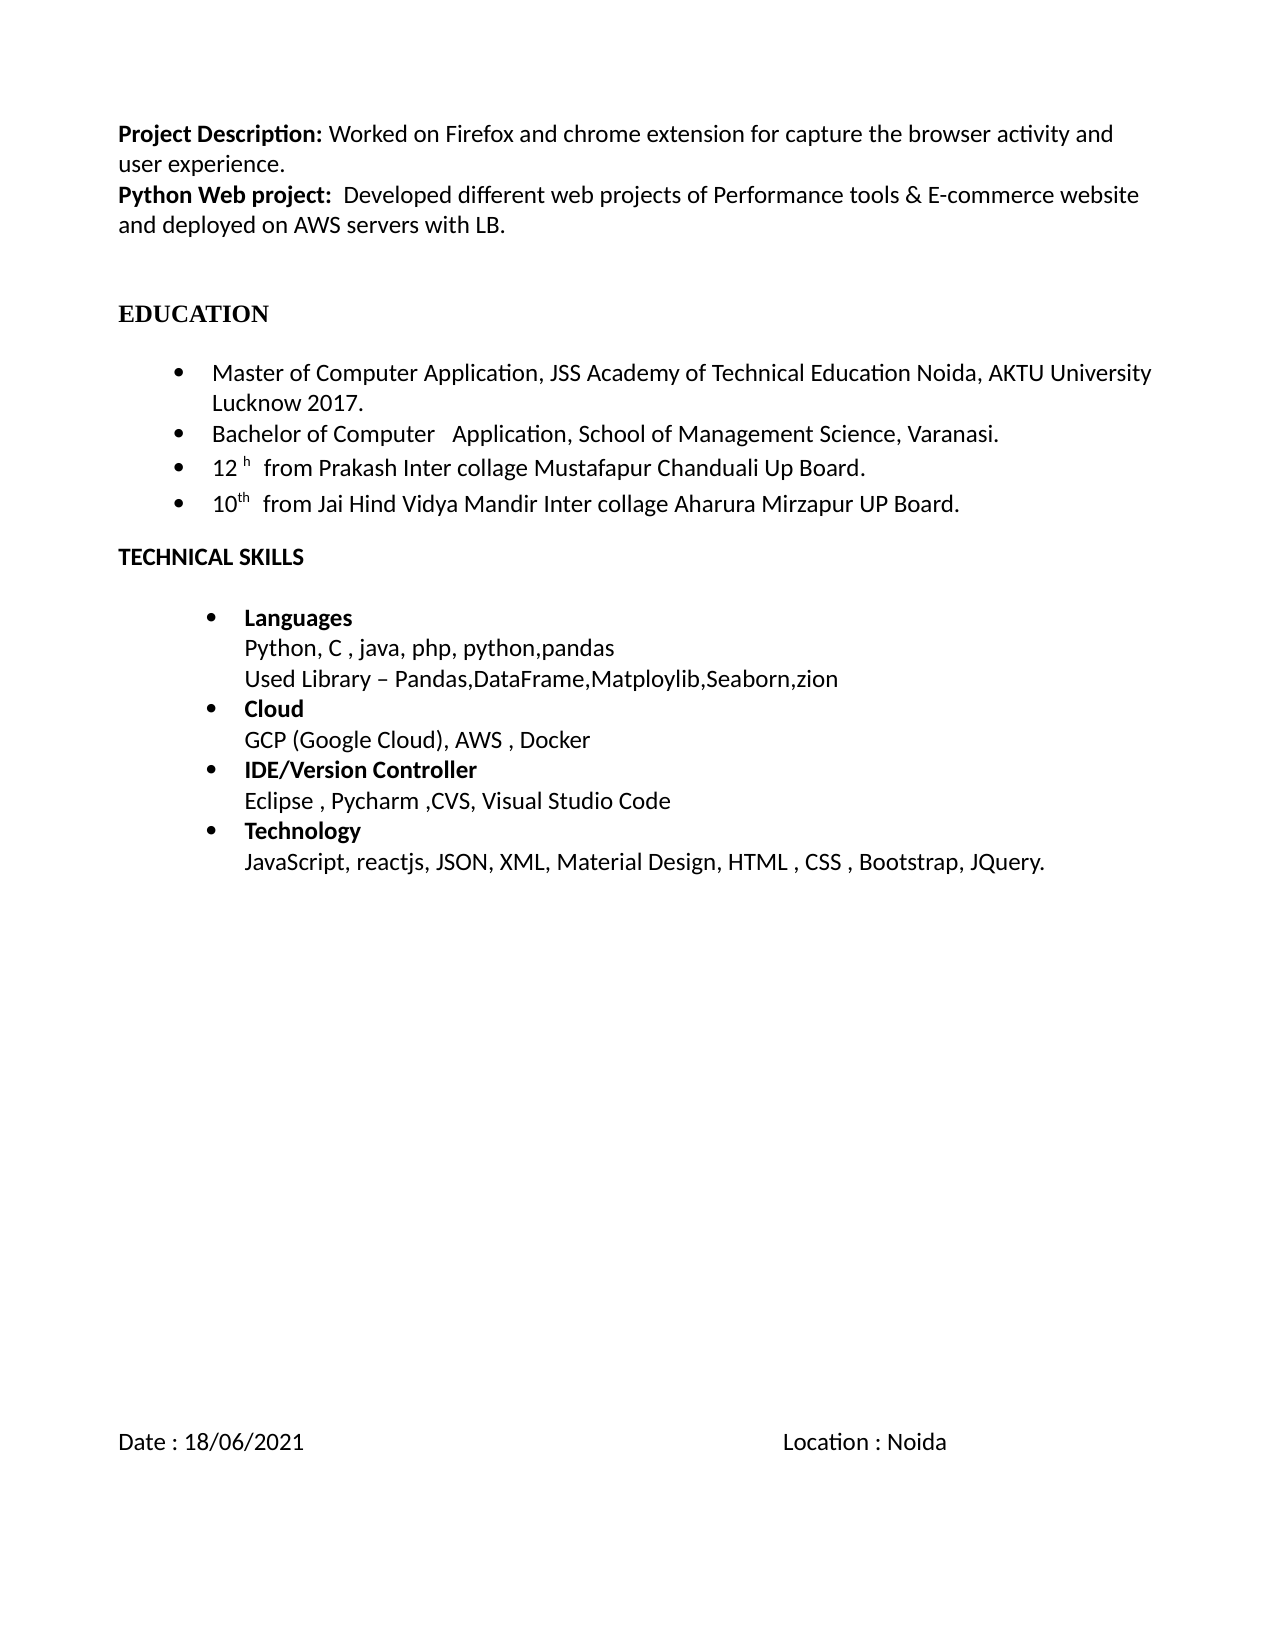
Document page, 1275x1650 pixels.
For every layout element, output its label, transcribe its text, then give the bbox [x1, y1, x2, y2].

list Technology [207, 815, 1157, 846]
list Eclipse , Pycharm ,CVS, Visual Studio Code [244, 785, 1157, 815]
list Date : 18/06/2021 Location : Noida [118, 1426, 1157, 1456]
list JavaScript, reactjs, JSON, XML, Material Design, HTML , CSS , Bootstrap, JQuery. [244, 846, 1157, 876]
text TECHNICAL SKILLS [118, 541, 1157, 571]
text EDUCATION [118, 299, 1157, 328]
list Languages [207, 602, 1157, 632]
list 12 h from Prakash Inter collage Mustafapur Chanduali Up Board. [174, 448, 1157, 484]
text Project Description: Worked on Firefox and chrome extension for capture the browser activity and user experience. [118, 118, 1157, 179]
list Master of Computer Application, JSS Academy of Technical Education Noida, AKTU University Lucknow 2017. [174, 357, 1157, 418]
list IDE/Version Controller [207, 754, 1157, 785]
list Used Library – Pandas,DataFrame,Matploylib,Seaborn,zion [244, 663, 1157, 693]
list Cloud [207, 693, 1157, 724]
text Python Web project: Developed different web projects of Performance tools & E-commerce website and deployed on AWS servers with LB. [118, 179, 1157, 240]
list Python, C , java, php, python,pandas [244, 632, 1157, 663]
list GCP (Google Cloud), AWS , Docker [244, 724, 1157, 754]
list Bachelor of Computer Application, School of Management Science, Varanasi. [174, 418, 1157, 448]
list 10th from Jai Hind Vidya Mandir Inter collage Aharura Mirzapur UP Board. [174, 484, 1157, 520]
